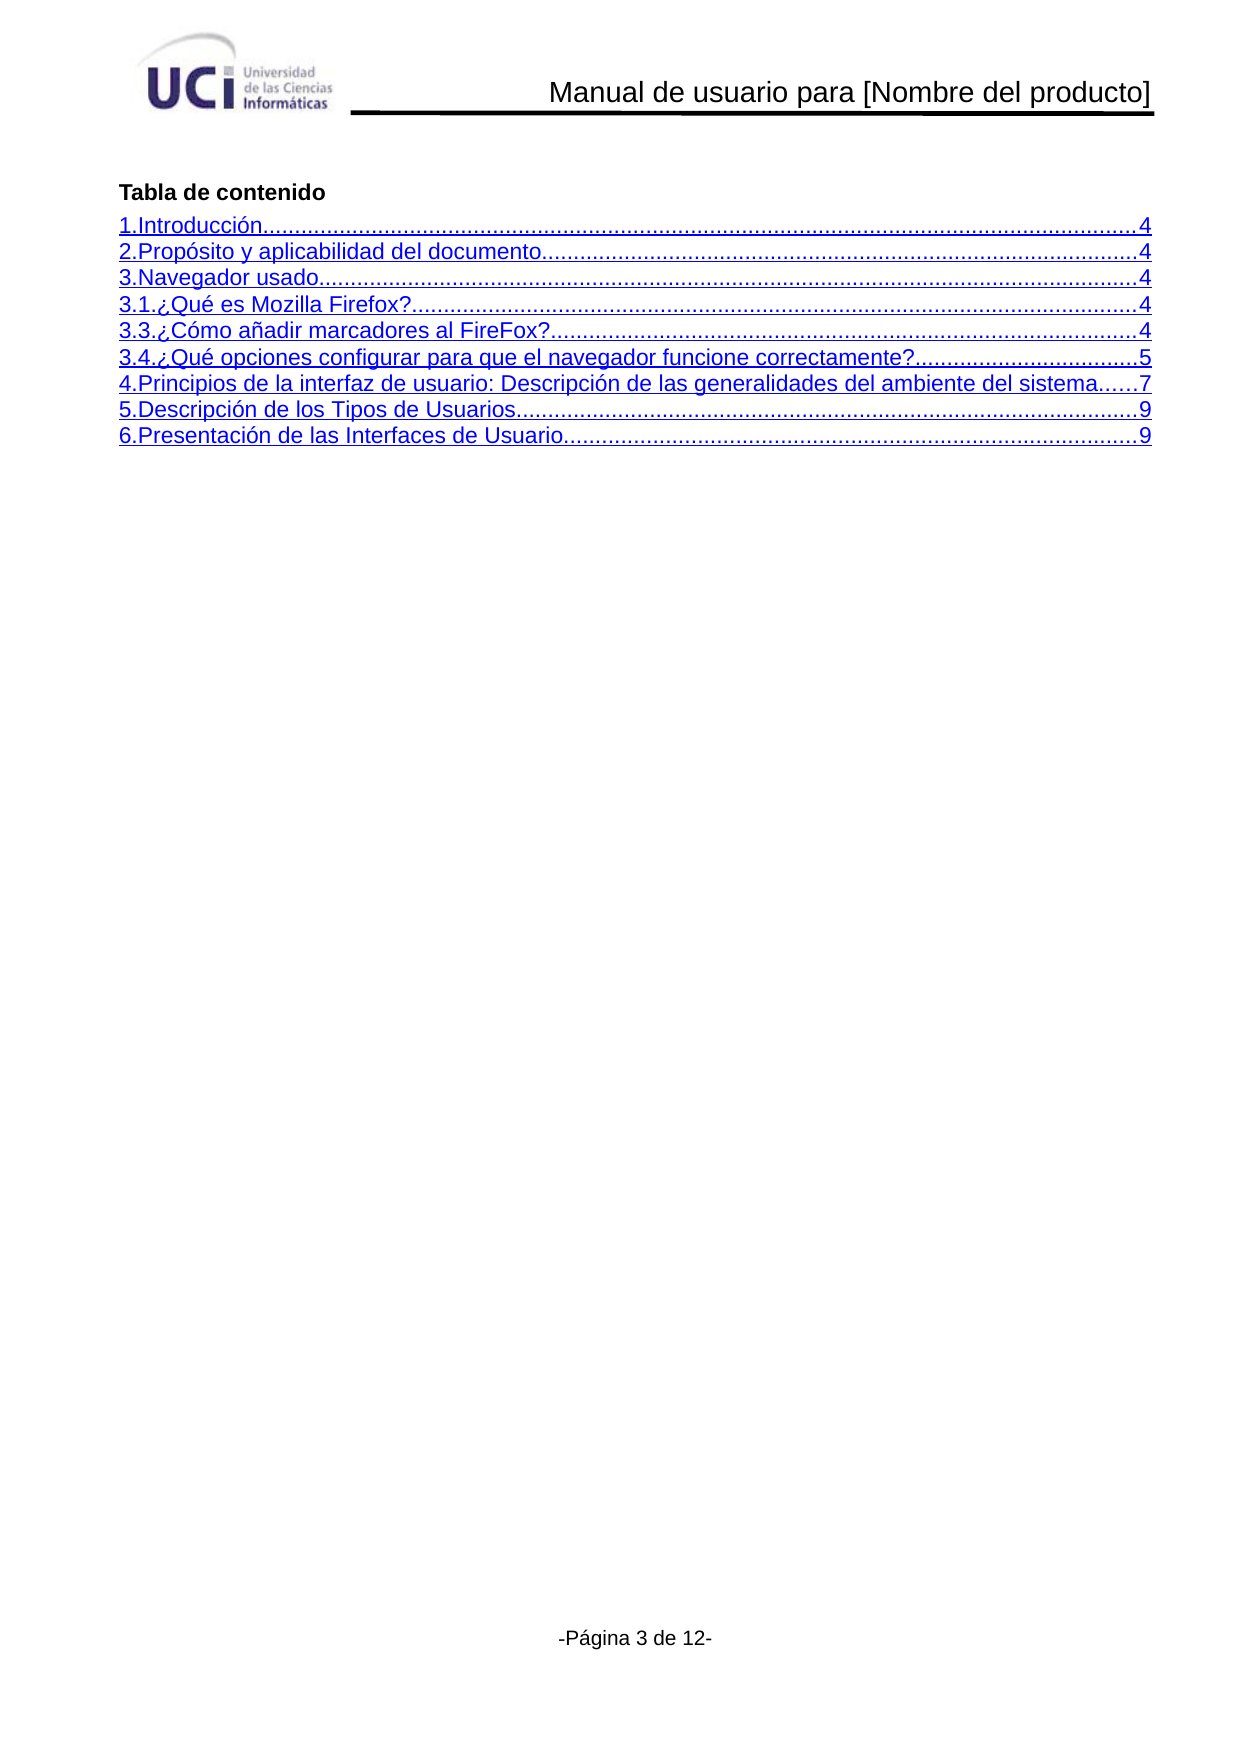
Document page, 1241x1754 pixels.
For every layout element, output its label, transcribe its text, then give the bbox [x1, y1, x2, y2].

text 3.Navegador usado 4 [118, 264, 1152, 287]
text 5.Descripción de los Tipos de Usuarios. 9 [118, 396, 1152, 419]
text 3.3.¿Cómo añadir marcadores al FireFox? 4 [118, 317, 1152, 340]
text 1.Introducción 4 [118, 212, 1152, 234]
text 3.1.¿Qué es Mozilla Firefox? 4 [118, 291, 1152, 314]
text 4.Principios de la interfaz de usuario: Descripción de las generalidades del ambiente del sistema. 7 [118, 370, 1152, 393]
picture [130, 25, 340, 124]
text 6.Presentación de las Interfaces de Usuario. 9 [118, 422, 1152, 445]
text 3.4.¿Qué opciones configurar para que el navegador funcione correctamente? 5 [118, 343, 1152, 366]
text Tabla de contenido [118, 179, 1152, 205]
text 2.Propósito y aplicabilidad del documento 4 [118, 238, 1152, 261]
